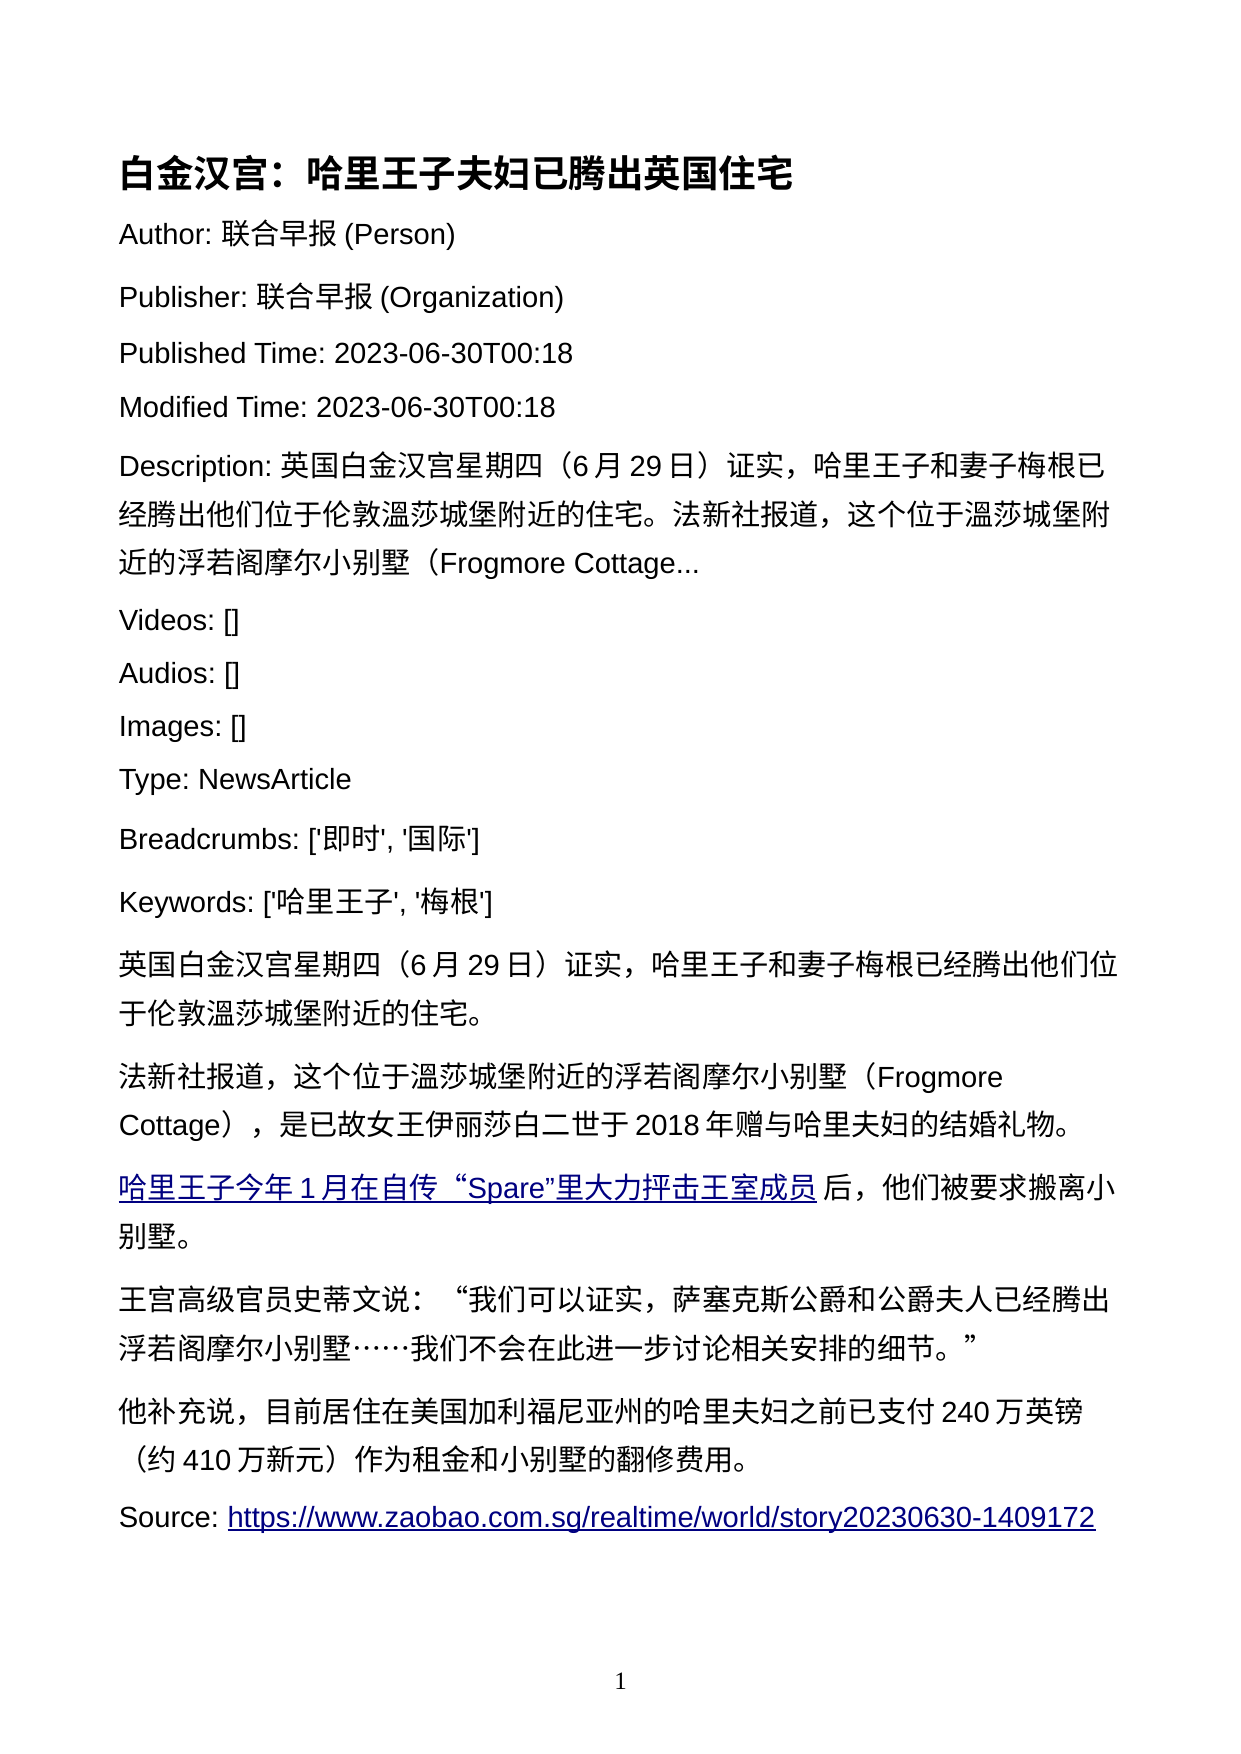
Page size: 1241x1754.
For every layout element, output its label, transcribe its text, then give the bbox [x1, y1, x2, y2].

text Breadcrumbs: ['即时', '国际'] [118, 816, 1122, 858]
text 王宫高级官员史蒂文说：“我们可以证实，萨塞克斯公爵和公爵夫人已经腾出浮若阁摩尔小别墅……我们不会在此进一步讨论相关安排的细节。” [118, 1277, 1122, 1368]
text 英国白金汉宫星期四（6月29日）证实，哈里王子和妻子梅根已经腾出他们位于伦敦溫莎城堡附近的住宅。 [118, 942, 1122, 1033]
text Publisher: 联合早报 (Organization) [118, 273, 1122, 316]
text 他补充说，目前居住在美国加利福尼亚州的哈里夫妇之前已支付240万英镑（约410万新元）作为租金和小别墅的翻修费用。 [118, 1388, 1122, 1479]
subtitle 白金汉宫：哈里王子夫妇已腾出英国住宅 [118, 143, 1122, 198]
text Description: 英国白金汉宫星期四（6月29日）证实，哈里王子和妻子梅根已经腾出他们位于伦敦溫莎城堡附近的住宅。法新社报道，这个位于溫莎城堡附近的浮若阁摩尔小别墅（Frogmore Cottage... [118, 443, 1122, 582]
text Images: [] [118, 709, 1122, 743]
text Author: 联合早报 (Person) [118, 210, 1122, 253]
text Source: https://www.zaobao.com.sg/realtime/world/story20230630-1409172 [118, 1500, 1122, 1534]
text 法新社报道，这个位于溫莎城堡附近的浮若阁摩尔小别墅（Frogmore Cottage），是已故女王伊丽莎白二世于2018年赠与哈里夫妇的结婚礼物。 [118, 1053, 1122, 1144]
text Audios: [] [118, 656, 1122, 690]
text 哈里王子今年1月在自传“Spare”里大力抨击王室成员 后，他们被要求搬离小别墅。 [118, 1165, 1122, 1256]
text Type: NewsArticle [118, 762, 1122, 796]
text Keywords: ['哈里王子', '梅根'] [118, 879, 1122, 921]
text Published Time: 2023-06-30T00:18 [118, 337, 1122, 370]
text Modified Time: 2023-06-30T00:18 [118, 390, 1122, 423]
text Videos: [] [118, 603, 1122, 637]
